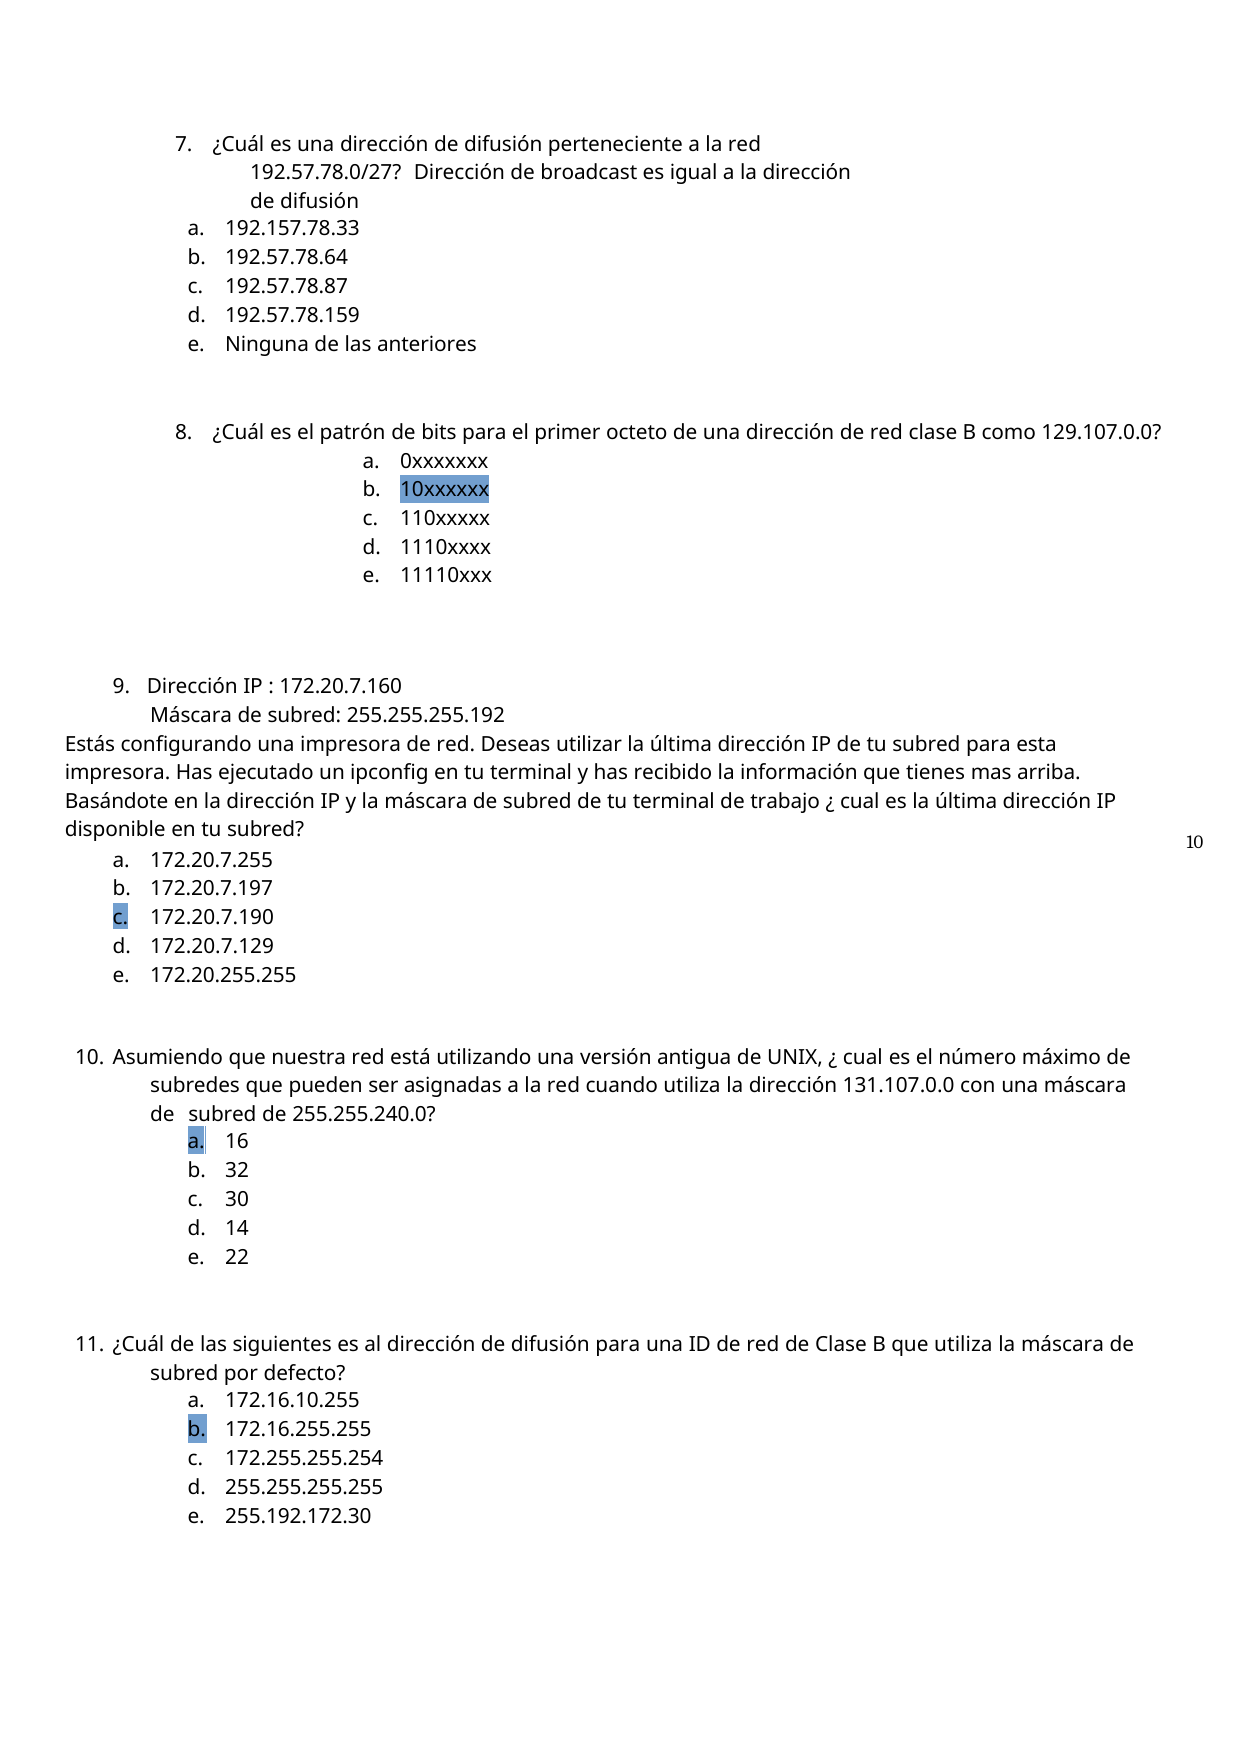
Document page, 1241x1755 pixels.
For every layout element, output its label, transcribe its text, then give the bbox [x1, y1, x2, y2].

table_cell c. [182, 1444, 215, 1473]
table_cell 192.57.78.87 [215, 272, 477, 301]
table_cell Ninguna de las anteriores [215, 330, 477, 366]
table_cell e. [107, 961, 140, 996]
table_cell b. [182, 1415, 215, 1444]
table_cell 172.20.255.255 [140, 961, 307, 996]
table_cell 255.192.172.30 [215, 1502, 399, 1537]
table_cell d. [182, 1473, 215, 1502]
table_cell 172.16.255.255 [215, 1415, 399, 1444]
table_cell 22 [215, 1243, 256, 1278]
table_cell 30 [215, 1185, 256, 1214]
text 9. Dirección IP : 172.20.7.160 [112, 671, 1226, 700]
table_cell e. [182, 1243, 215, 1278]
table_cell 172.20.7.190 [140, 903, 307, 932]
list 1110xxxx [362, 532, 1226, 561]
list 110xxxxx [362, 503, 1226, 532]
table_cell c. [182, 1185, 215, 1214]
table_cell e. [182, 1502, 215, 1537]
table_cell 172.255.255.254 [215, 1444, 399, 1473]
table_header a. [182, 214, 215, 243]
text Estás configurando una impresora de red. Deseas utilizar la última dirección IP de tu subred para esta impresora. Has ejecutado un ipconfig en tu terminal y has recibido la información que tienes mas arriba. [64, 729, 1149, 786]
table_cell c. [182, 272, 215, 301]
table_cell 14 [215, 1214, 256, 1243]
table_header a. [182, 1127, 215, 1156]
list ¿Cuál de las siguientes es al dirección de difusión para una ID de red de Clase B que utiliza la máscara de subred por defecto? [75, 1329, 1165, 1386]
table_cell d. [182, 1214, 215, 1243]
table_cell b. [182, 243, 215, 272]
table_cell 255.255.255.255 [215, 1473, 399, 1502]
table_cell 192.57.78.159 [215, 301, 477, 330]
text Basándote en la dirección IP y la máscara de subred de tu terminal de trabajo ¿ cual es la última dirección IP disponible en tu subred? 10 [64, 786, 1214, 853]
table_cell c. [107, 903, 140, 932]
table_cell d. [182, 301, 215, 330]
table_cell 32 [215, 1156, 256, 1185]
table_cell 172.20.7.197 [140, 874, 307, 903]
table_cell b. [182, 1156, 215, 1185]
table_cell e. [182, 330, 215, 366]
table_header a. [182, 1386, 215, 1415]
table_cell d. [107, 932, 140, 961]
table_cell b. [107, 874, 140, 903]
list Asumiendo que nuestra red está utilizando una versión antigua de UNIX, ¿ cual es el número máximo de subredes que pueden ser asignadas a la red cuando utiliza la dirección 131.107.0.0 con una máscara de subred de 255.255.240.0? [75, 1042, 1150, 1127]
table_header 172.20.7.255 [140, 853, 307, 874]
list ¿Cuál es una dirección de difusión perteneciente a la red 192.57.78.0/27? Dirección de broadcast es igual a la dirección de difusión [175, 129, 864, 214]
list 10xxxxxx [362, 474, 1226, 503]
table_cell 192.57.78.64 [215, 243, 477, 272]
list 11110xxx [362, 561, 1226, 589]
table_cell 172.20.7.129 [140, 932, 307, 961]
table_header 192.157.78.33 [215, 214, 477, 243]
table_header 16 [215, 1127, 256, 1156]
table_header a. [107, 853, 140, 874]
table_header 172.16.10.255 [215, 1386, 399, 1415]
list ¿Cuál es el patrón de bits para el primer octeto de una dirección de red clase B como 129.107.0.0? [175, 416, 1226, 446]
list 0xxxxxxx [362, 446, 1226, 474]
text Máscara de subred: 255.255.255.192 [150, 700, 1226, 729]
